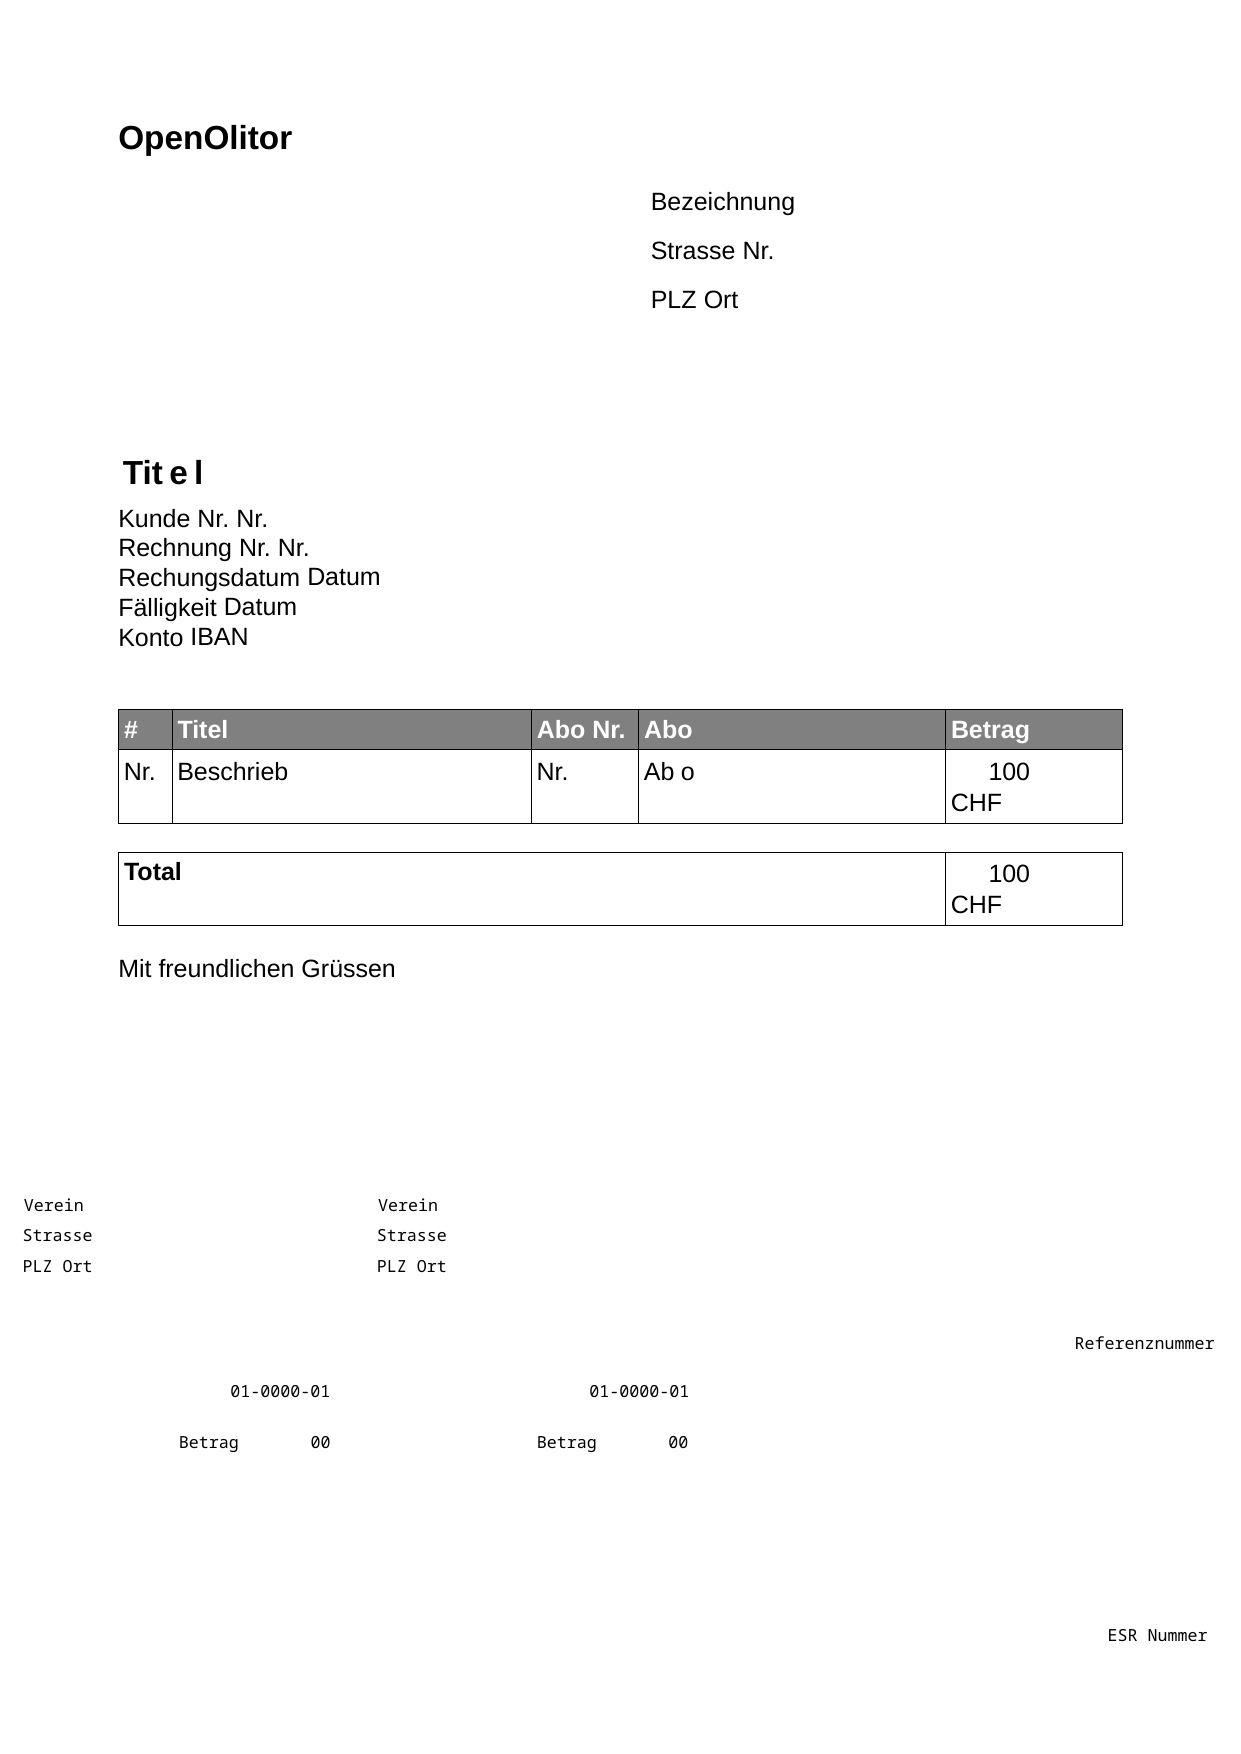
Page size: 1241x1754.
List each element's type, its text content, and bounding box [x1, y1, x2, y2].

table_header # [119, 710, 172, 749]
table_header [946, 853, 1122, 925]
table_header Total [119, 853, 945, 925]
text Bezeichnung [118, 187, 1122, 215]
table_cell [946, 750, 1122, 823]
text PLZ Ort [118, 285, 1122, 313]
table_cell [639, 750, 945, 823]
text Fälligkeit [118, 592, 1122, 622]
table_cell [532, 750, 638, 823]
table_header Abo Nr. [532, 710, 638, 749]
text Strasse Nr. [118, 236, 1122, 264]
text Kunde Nr. Nr. [118, 504, 1122, 533]
table_cell [173, 750, 531, 823]
text Mit freundlichen Grüssen [118, 954, 1122, 983]
text Rechnung Nr. [118, 533, 1122, 562]
table_header Titel [173, 710, 531, 749]
table_header Abo [639, 710, 945, 749]
text Konto [118, 622, 1122, 651]
text Rechungsdatum [118, 562, 1122, 592]
table_header Betrag [946, 710, 1122, 749]
table_cell [119, 750, 172, 823]
